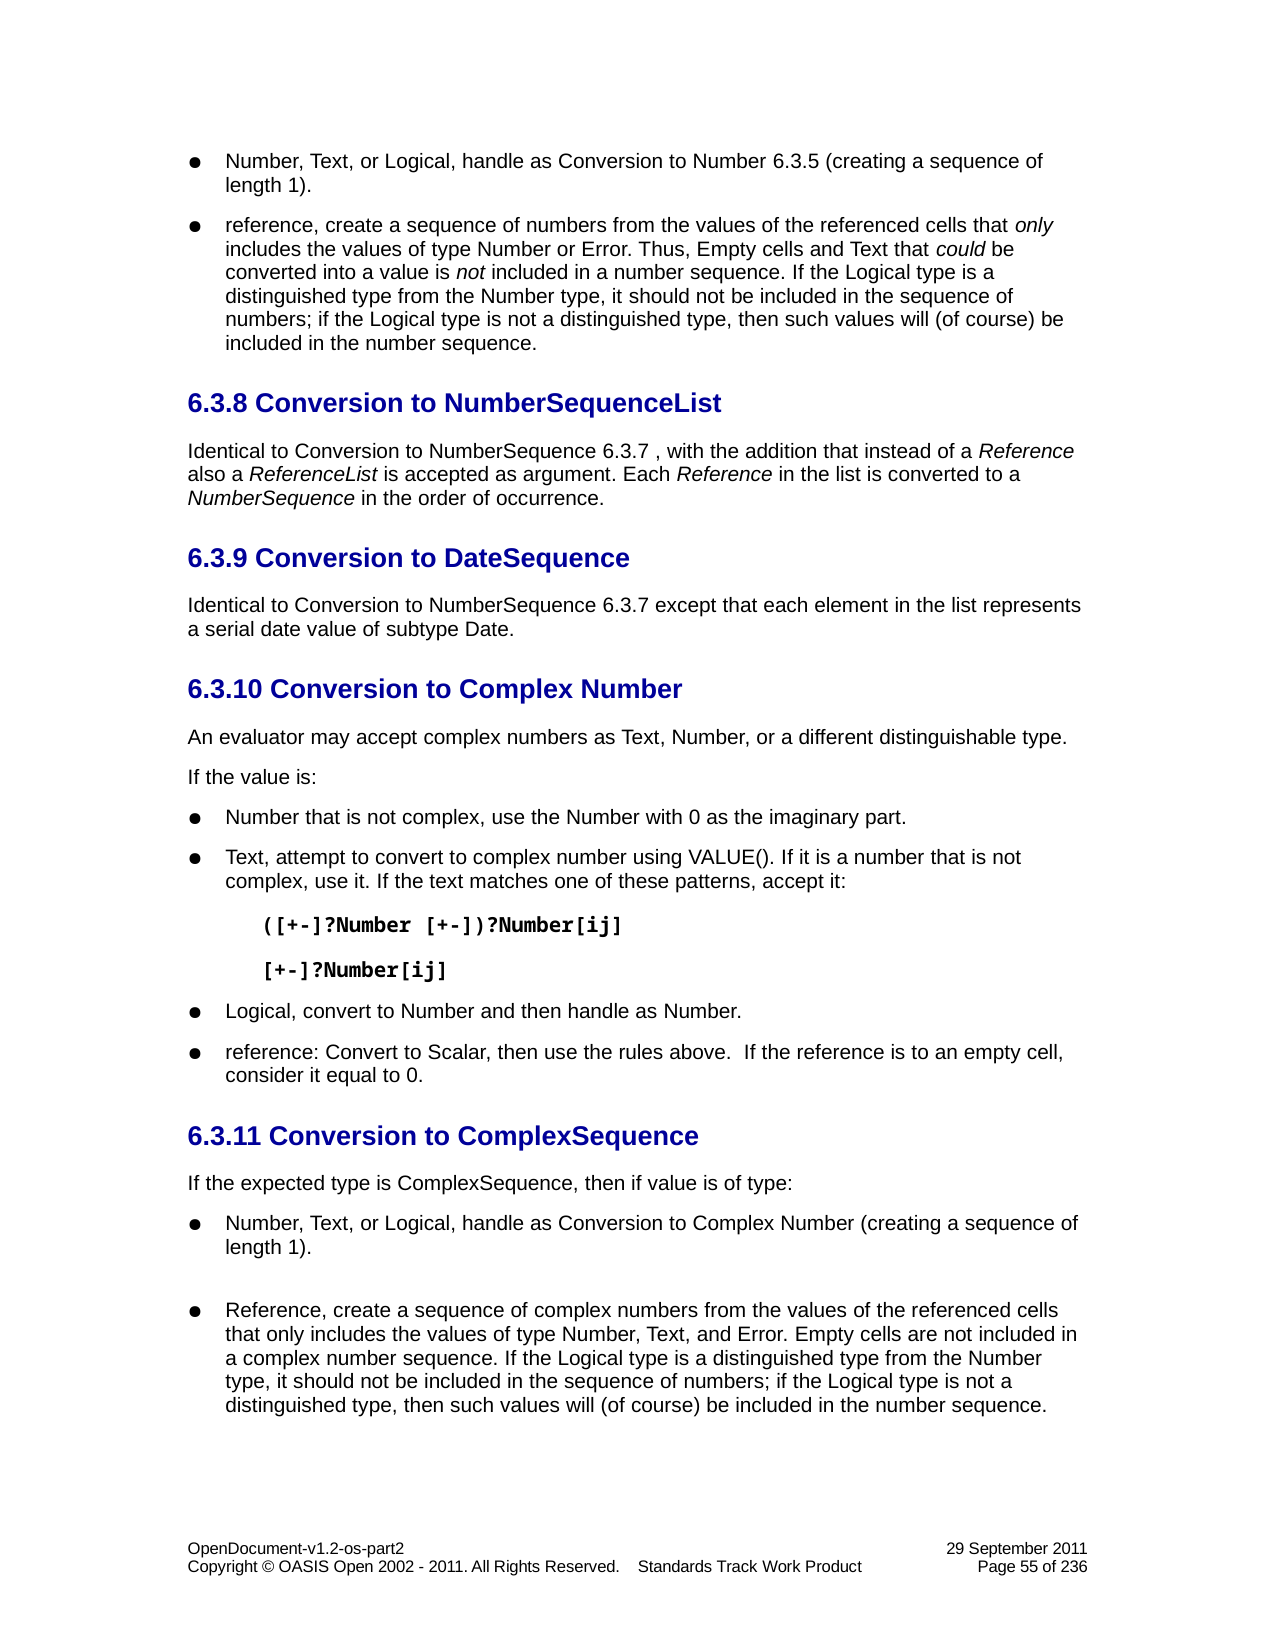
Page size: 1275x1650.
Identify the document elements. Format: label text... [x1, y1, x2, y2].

list Reference, create a sequence of complex numbers from the values of the referenced cells that only includes the values of type Number, Text, and Error. Empty cells are not included in a complex number sequence. If the Logical type is a distinguished type from the Number type, it should not be included in the sequence of numbers; if the Logical type is not a distinguished type, then such values will (of course) be included in the number sequence. [187, 1299, 1088, 1417]
list reference: Convert to Scalar, then use the rules above. If the reference is to an empty cell, consider it equal to 0. [187, 1040, 1088, 1087]
text [+-]?Number[ij] [187, 955, 1088, 983]
list Text, attempt to convert to complex number using VALUE(). If it is a number that is not complex, use it. If the text matches one of these patterns, accept it: [187, 846, 1088, 893]
text If the value is: [187, 765, 1088, 789]
subtitle Conversion to DateSequence [187, 543, 1088, 573]
text An evaluator may accept complex numbers as Text, Number, or a different distinguishable type. [187, 725, 1088, 749]
text Identical to Conversion to NumberSequence 6.3.7 except that each element in the list represents a serial date value of subtype Date. [187, 594, 1088, 641]
subtitle Conversion to Complex Number [187, 674, 1088, 704]
list Number, Text, or Logical, handle as Conversion to Number 6.3.5 (creating a sequence of length 1). [187, 150, 1088, 197]
text If the expected type is ComplexSequence, then if value is of type: [187, 1171, 1088, 1195]
text ([+-]?Number [+-])?Number[ij] [187, 909, 1088, 938]
subtitle Conversion to NumberSequenceList [187, 388, 1088, 418]
list Number that is not complex, use the Number with 0 as the imaginary part. [187, 806, 1088, 829]
list Logical, convert to Number and then handle as Number. [187, 1000, 1088, 1023]
list Number, Text, or Logical, handle as Conversion to Complex Number (creating a sequence of length 1). [187, 1212, 1088, 1282]
text Identical to Conversion to NumberSequence 6.3.7 , with the addition that instead of a Reference also a ReferenceList is accepted as argument. Each Reference in the list is converted to a NumberSequence in the order of occurrence. [187, 439, 1088, 510]
subtitle Conversion to ComplexSequence [187, 1121, 1088, 1151]
list reference, create a sequence of numbers from the values of the referenced cells that only includes the values of type Number or Error. Thus, Empty cells and Text that could be converted into a value is not included in a number sequence. If the Logical type is a distinguished type from the Number type, it should not be included in the sequence of numbers; if the Logical type is not a distinguished type, then such values will (of course) be included in the number sequence. [187, 214, 1088, 355]
